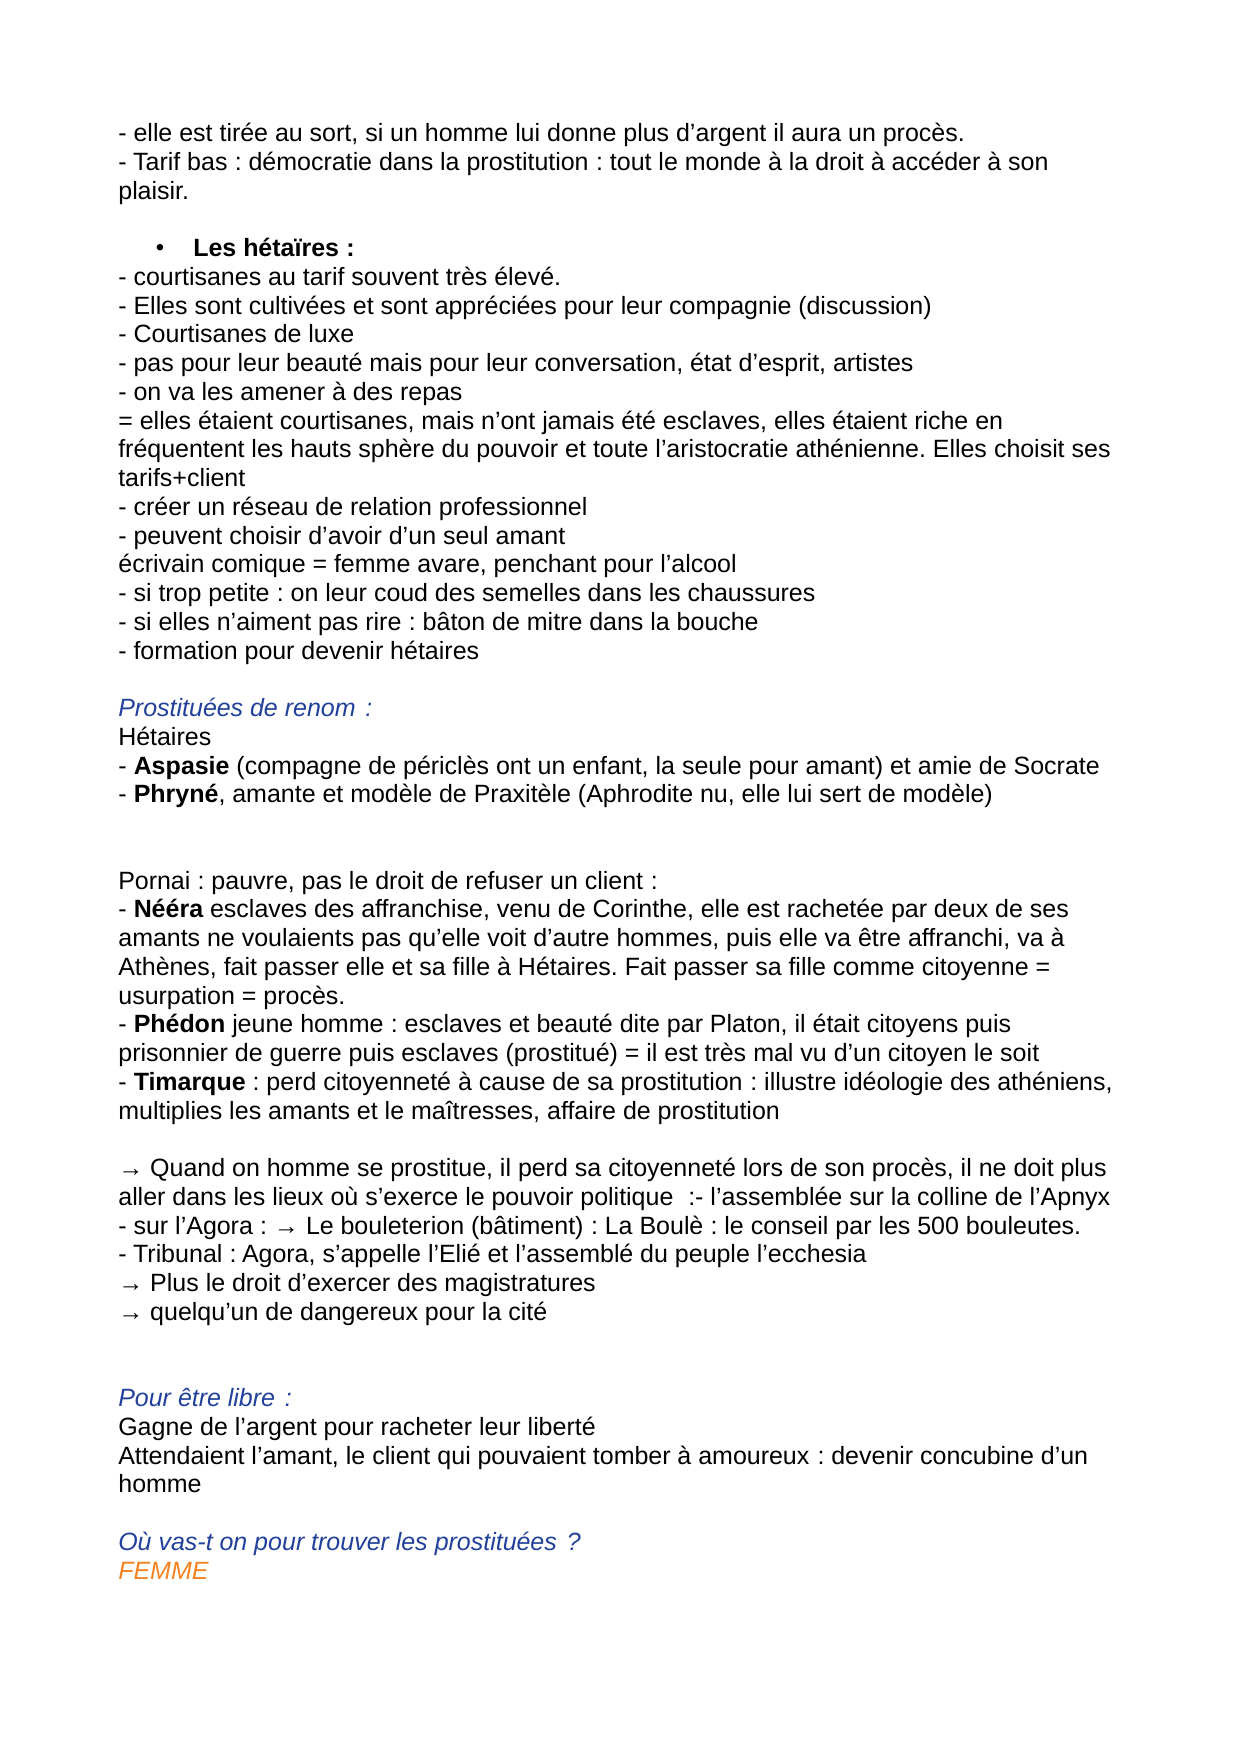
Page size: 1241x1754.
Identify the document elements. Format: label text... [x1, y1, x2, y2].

text Pour être libre : [118, 1383, 1122, 1412]
text Prostituées de renom : [118, 693, 1122, 722]
text → Plus le droit d’exercer des magistratures [118, 1268, 1122, 1297]
text - on va les amener à des repas [118, 377, 1122, 406]
text - elle est tirée au sort, si un homme lui donne plus d’argent il aura un procès. [118, 118, 1122, 147]
text - courtisanes au tarif souvent très élevé. [118, 262, 1122, 291]
text - Phryné, amante et modèle de Praxitèle (Aphrodite nu, elle lui sert de modèle) [118, 779, 1122, 808]
text Attendaient l’amant, le client qui pouvaient tomber à amoureux : devenir concubine d’un homme [118, 1441, 1122, 1498]
text - Courtisanes de luxe [118, 319, 1122, 348]
list Les hétaïres : [156, 233, 1122, 262]
text - créer un réseau de relation professionnel [118, 492, 1122, 521]
text - sur l’Agora : → Le bouleterion (bâtiment) : La Boulè : le conseil par les 500 bouleutes. [118, 1211, 1122, 1239]
text - si elles n’aiment pas rire : bâton de mitre dans la bouche [118, 607, 1122, 636]
text - Elles sont cultivées et sont appréciées pour leur compagnie (discussion) [118, 291, 1122, 319]
text Où vas-t on pour trouver les prostituées ? [118, 1527, 1122, 1556]
text écrivain comique = femme avare, penchant pour l’alcool [118, 549, 1122, 578]
text - peuvent choisir d’avoir d’un seul amant [118, 521, 1122, 549]
text - si trop petite : on leur coud des semelles dans les chaussures [118, 578, 1122, 607]
text → quelqu’un de dangereux pour la cité [118, 1297, 1122, 1326]
text - Aspasie (compagne de périclès ont un enfant, la seule pour amant) et amie de Socrate [118, 751, 1122, 779]
text - Nééra esclaves des affranchise, venu de Corinthe, elle est rachetée par deux de ses amants ne voulaients pas qu’elle voit d’autre hommes, puis elle va être affranchi, va à Athènes, fait passer elle et sa fille à Hétaires. Fait passer sa fille comme citoyenne = usurpation = procès. [118, 894, 1122, 1009]
text FEMME [118, 1556, 1122, 1584]
text - Tribunal : Agora, s’appelle l’Elié et l’assemblé du peuple l’ecchesia [118, 1239, 1122, 1268]
text = elles étaient courtisanes, mais n’ont jamais été esclaves, elles étaient riche en fréquentent les hauts sphère du pouvoir et toute l’aristocratie athénienne. Elles choisit ses tarifs+client [118, 406, 1122, 492]
text → Quand on homme se prostitue, il perd sa citoyenneté lors de son procès, il ne doit plus aller dans les lieux où s’exerce le pouvoir politique :- l’assemblée sur la colline de l’Apnyx [118, 1153, 1122, 1211]
text - Timarque : perd citoyenneté à cause de sa prostitution : illustre idéologie des athéniens, multiplies les amants et le maîtresses, affaire de prostitution [118, 1067, 1122, 1124]
text - formation pour devenir hétaires [118, 636, 1122, 664]
text Hétaires [118, 722, 1122, 751]
text - pas pour leur beauté mais pour leur conversation, état d’esprit, artistes [118, 348, 1122, 377]
text - Phédon jeune homme : esclaves et beauté dite par Platon, il était citoyens puis prisonnier de guerre puis esclaves (prostitué) = il est très mal vu d’un citoyen le soit [118, 1009, 1122, 1067]
text Pornai : pauvre, pas le droit de refuser un client : [118, 866, 1122, 894]
text - Tarif bas : démocratie dans la prostitution : tout le monde à la droit à accéder à son plaisir. [118, 147, 1122, 204]
text Gagne de l’argent pour racheter leur liberté [118, 1412, 1122, 1441]
